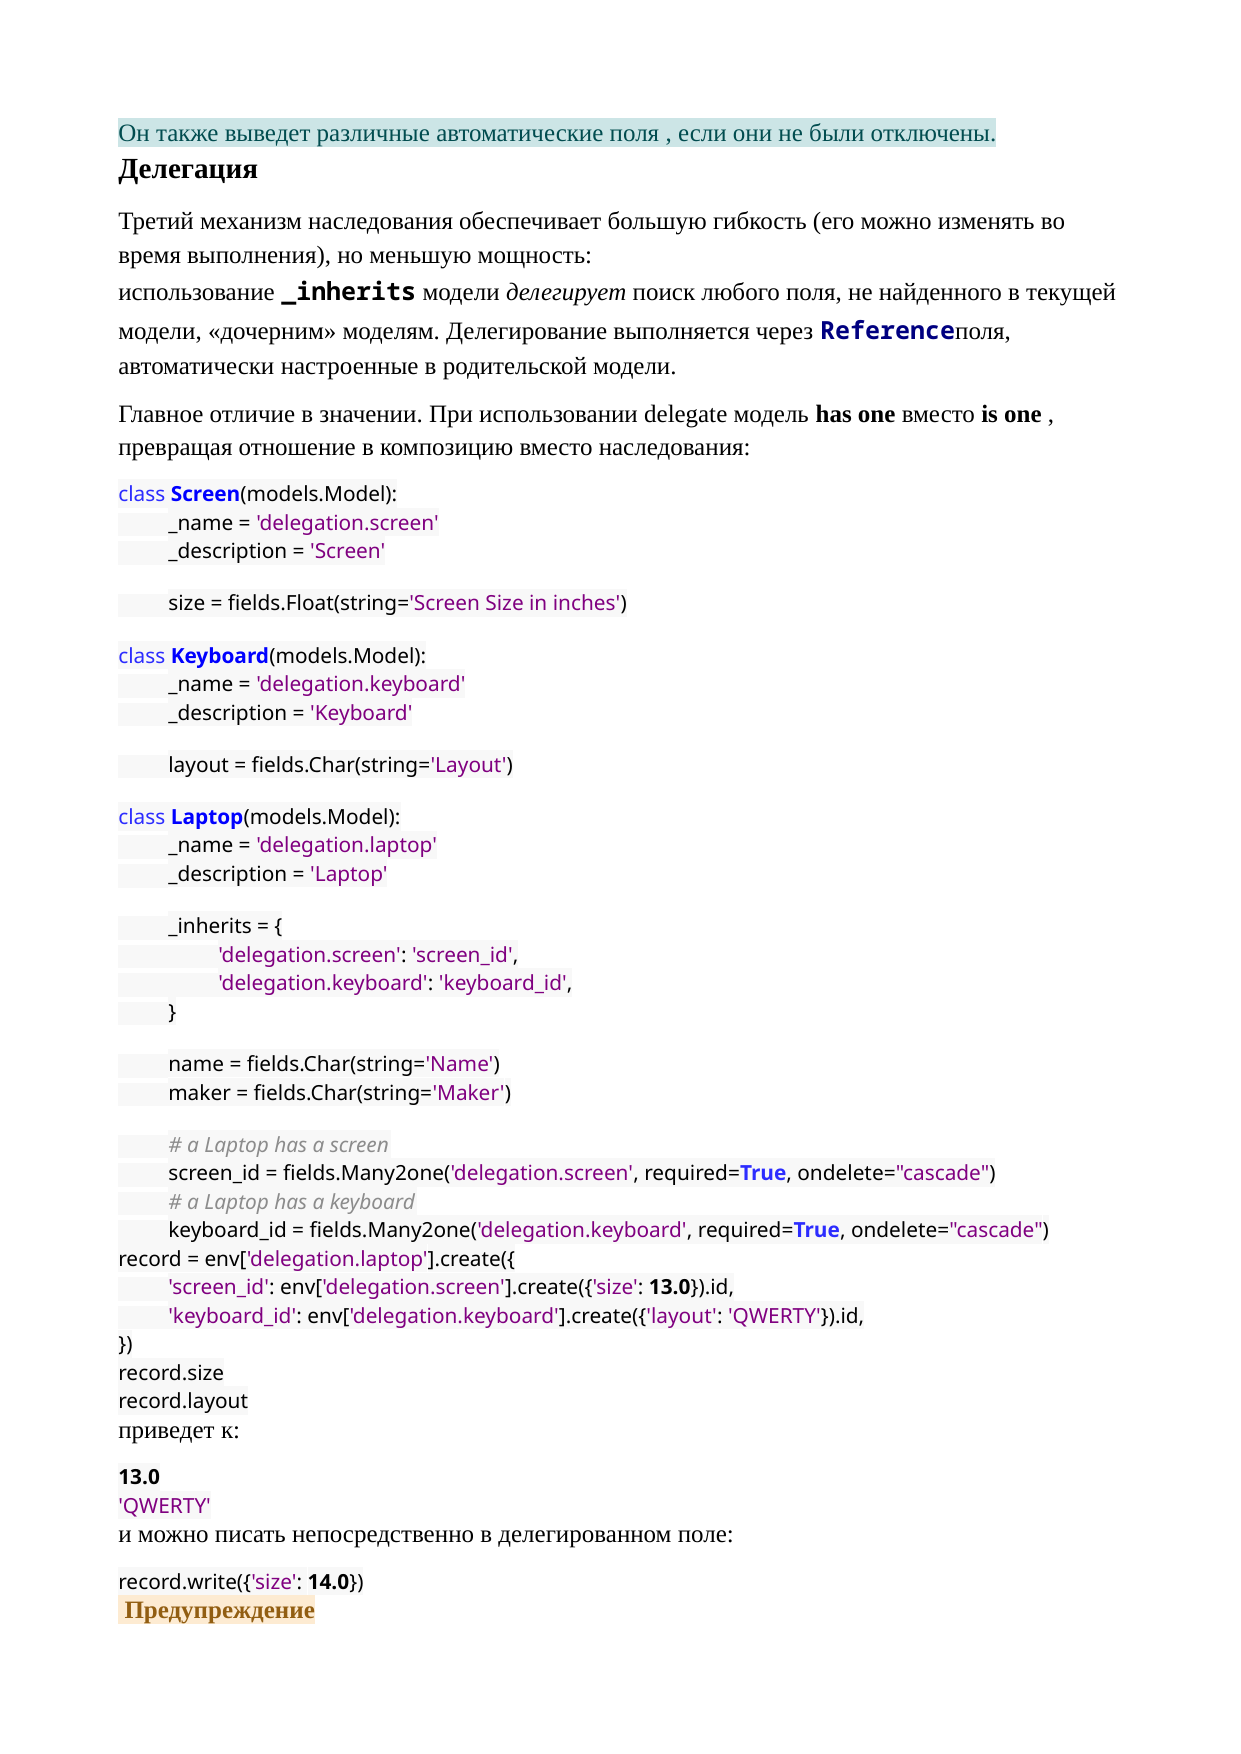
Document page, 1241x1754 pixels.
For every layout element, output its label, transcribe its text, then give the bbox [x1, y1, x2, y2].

text # a Laptop has a keyboard [118, 1187, 1122, 1215]
text _description = 'Keyboard' [118, 698, 1122, 726]
text record.size [118, 1358, 1122, 1386]
text class Screen(models.Model): [118, 479, 1122, 508]
text class Laptop(models.Model): [118, 802, 1122, 831]
text 'keyboard_id': env['delegation.keyboard'].create({'layout': 'QWERTY'}).id, [118, 1301, 1122, 1329]
text и можно писать непосредственно в делегированном поле: [118, 1519, 1122, 1548]
text приведет к: [118, 1415, 1122, 1443]
text }) [118, 1329, 1122, 1358]
text screen_id = fields.Many2one('delegation.screen', required=True, ondelete="cascade") [118, 1158, 1122, 1187]
text name = fields.Char(string='Name') [118, 1049, 1122, 1078]
text keyboard_id = fields.Many2one('delegation.keyboard', required=True, ondelete="cascade") [118, 1215, 1122, 1244]
text maker = fields.Char(string='Maker') [118, 1078, 1122, 1106]
text _description = 'Laptop' [118, 859, 1122, 888]
text _inherits = { [118, 911, 1122, 940]
text _name = 'delegation.laptop' [118, 831, 1122, 859]
text _description = 'Screen' [118, 536, 1122, 565]
text 'QWERTY' [118, 1491, 1122, 1519]
text Главное отличие в значении. При использовании delegate модель has one вместо is one , превращая отношение в композицию вместо наследования: [118, 399, 1122, 461]
subtitle Делегация [118, 151, 1122, 185]
text 'delegation.screen': 'screen_id', [118, 940, 1122, 968]
text record.layout [118, 1386, 1122, 1415]
text 'screen_id': env['delegation.screen'].create({'size': 13.0}).id, [118, 1272, 1122, 1301]
text Третий механизм наследования обеспечивает большую гибкость (его можно изменять во время выполнения), но меньшую мощность: использование _inherits модели делегирует поиск любого поля, не найденного в текущей модели, «дочерним» моделям. Делегирование выполняется через Referenceполя, автоматически настроенные в родительской модели. [118, 206, 1122, 380]
text size = fields.Float(string='Screen Size in inches') [118, 588, 1122, 617]
text Он также выведет различные автоматические поля , если они не были отключены. [118, 118, 1122, 147]
text layout = fields.Char(string='Layout') [118, 750, 1122, 778]
text class Keyboard(models.Model): [118, 641, 1122, 669]
text record.write({'size': 14.0}) [118, 1567, 1122, 1595]
text 13.0 [118, 1462, 1122, 1491]
text _name = 'delegation.screen' [118, 508, 1122, 536]
text _name = 'delegation.keyboard' [118, 669, 1122, 698]
text 'delegation.keyboard': 'keyboard_id', [118, 968, 1122, 997]
text record = env['delegation.laptop'].create({ [118, 1244, 1122, 1272]
text # a Laptop has a screen [118, 1130, 1122, 1158]
text } [118, 997, 1122, 1025]
text Предупреждение [118, 1595, 1122, 1624]
